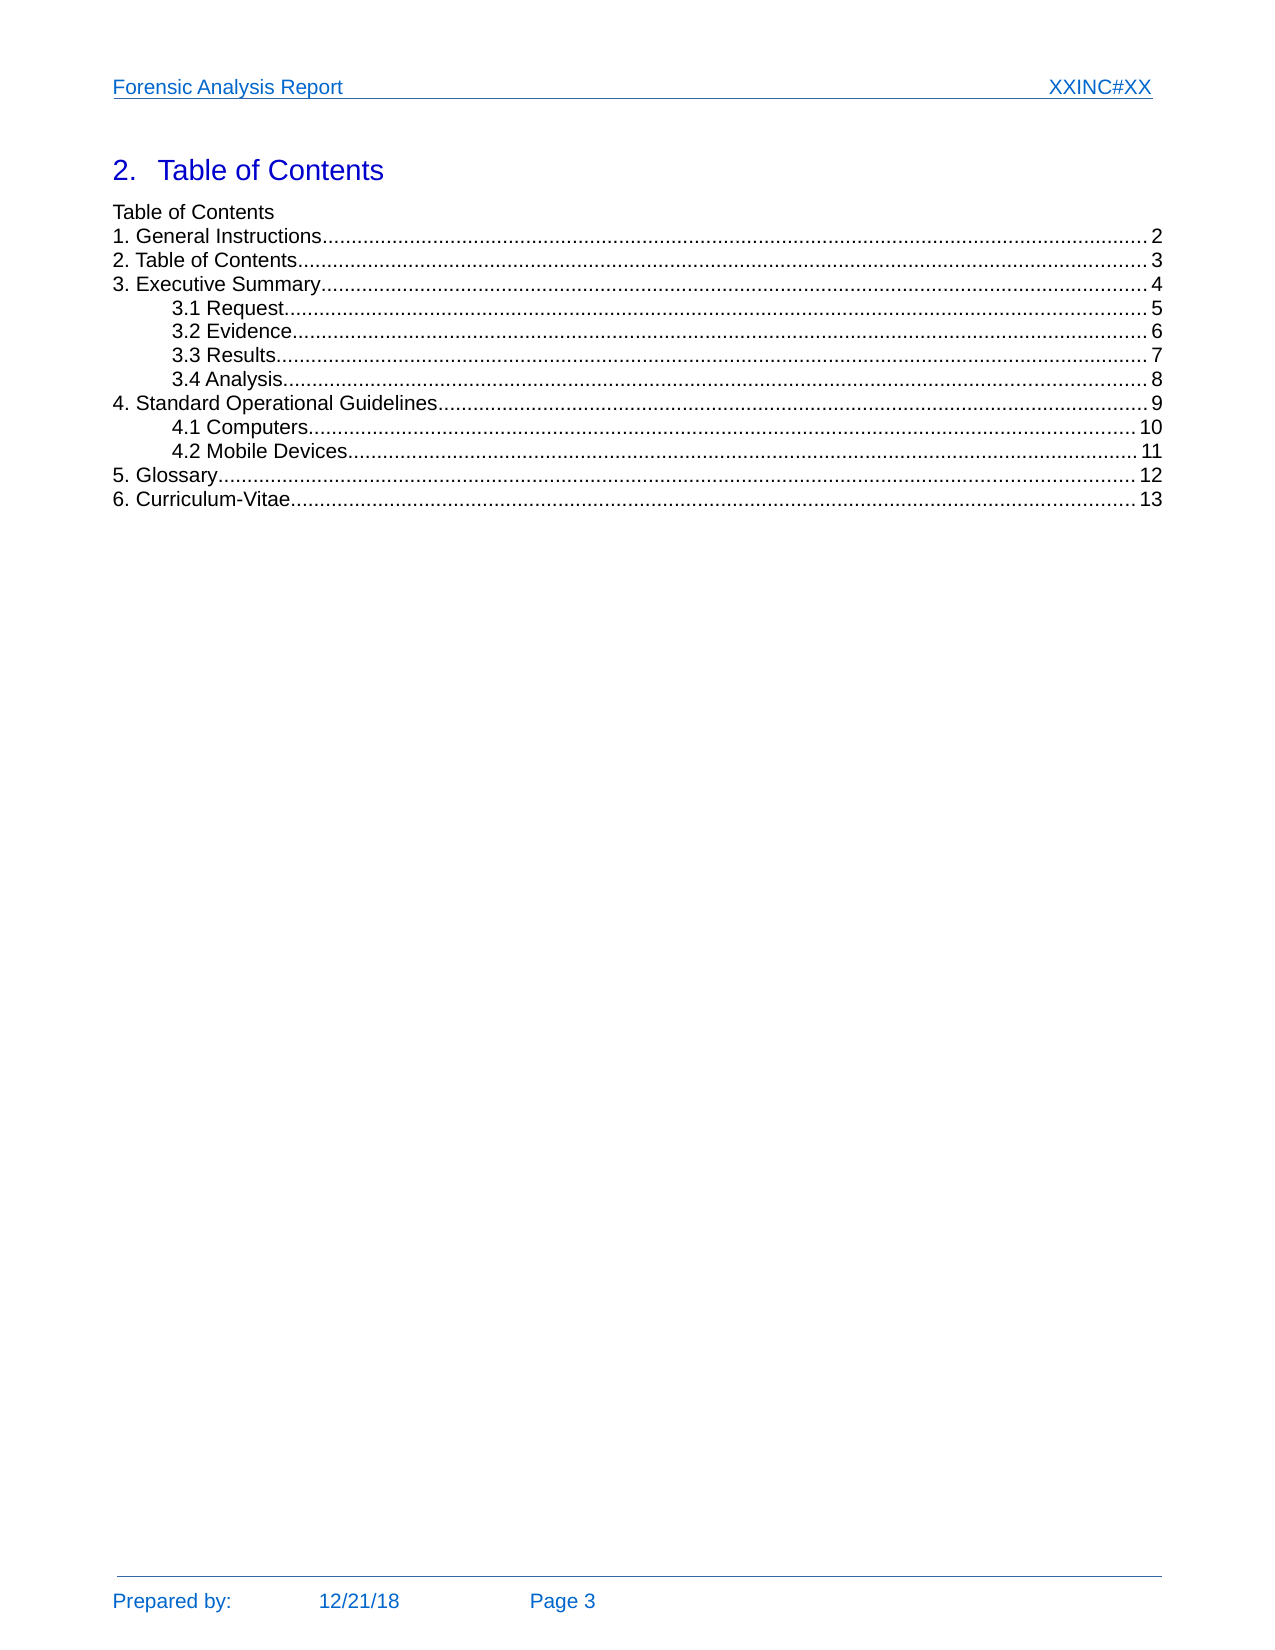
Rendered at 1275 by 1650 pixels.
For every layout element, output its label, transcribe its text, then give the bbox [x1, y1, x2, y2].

text 3.4 Analysis 8 [172, 367, 1162, 391]
text 3.1 Request 5 [172, 295, 1162, 319]
text 3. Executive Summary 4 [112, 271, 1162, 295]
text 3.2 Evidence 6 [172, 319, 1162, 343]
text 4.2 Mobile Devices 11 [172, 439, 1162, 463]
text 6. Curriculum-Vitae 13 [112, 487, 1162, 511]
text 4. Standard Operational Guidelines 9 [112, 391, 1162, 415]
text 3.3 Results 7 [172, 343, 1162, 367]
text 5. Glossary 12 [112, 463, 1162, 487]
text 1. General Instructions 2 [112, 223, 1162, 247]
text 2. Table of Contents 3 [112, 247, 1162, 271]
subtitle Table of Contents [112, 153, 1162, 187]
text Table of Contents [112, 199, 1162, 223]
text 4.1 Computers 10 [172, 415, 1162, 439]
